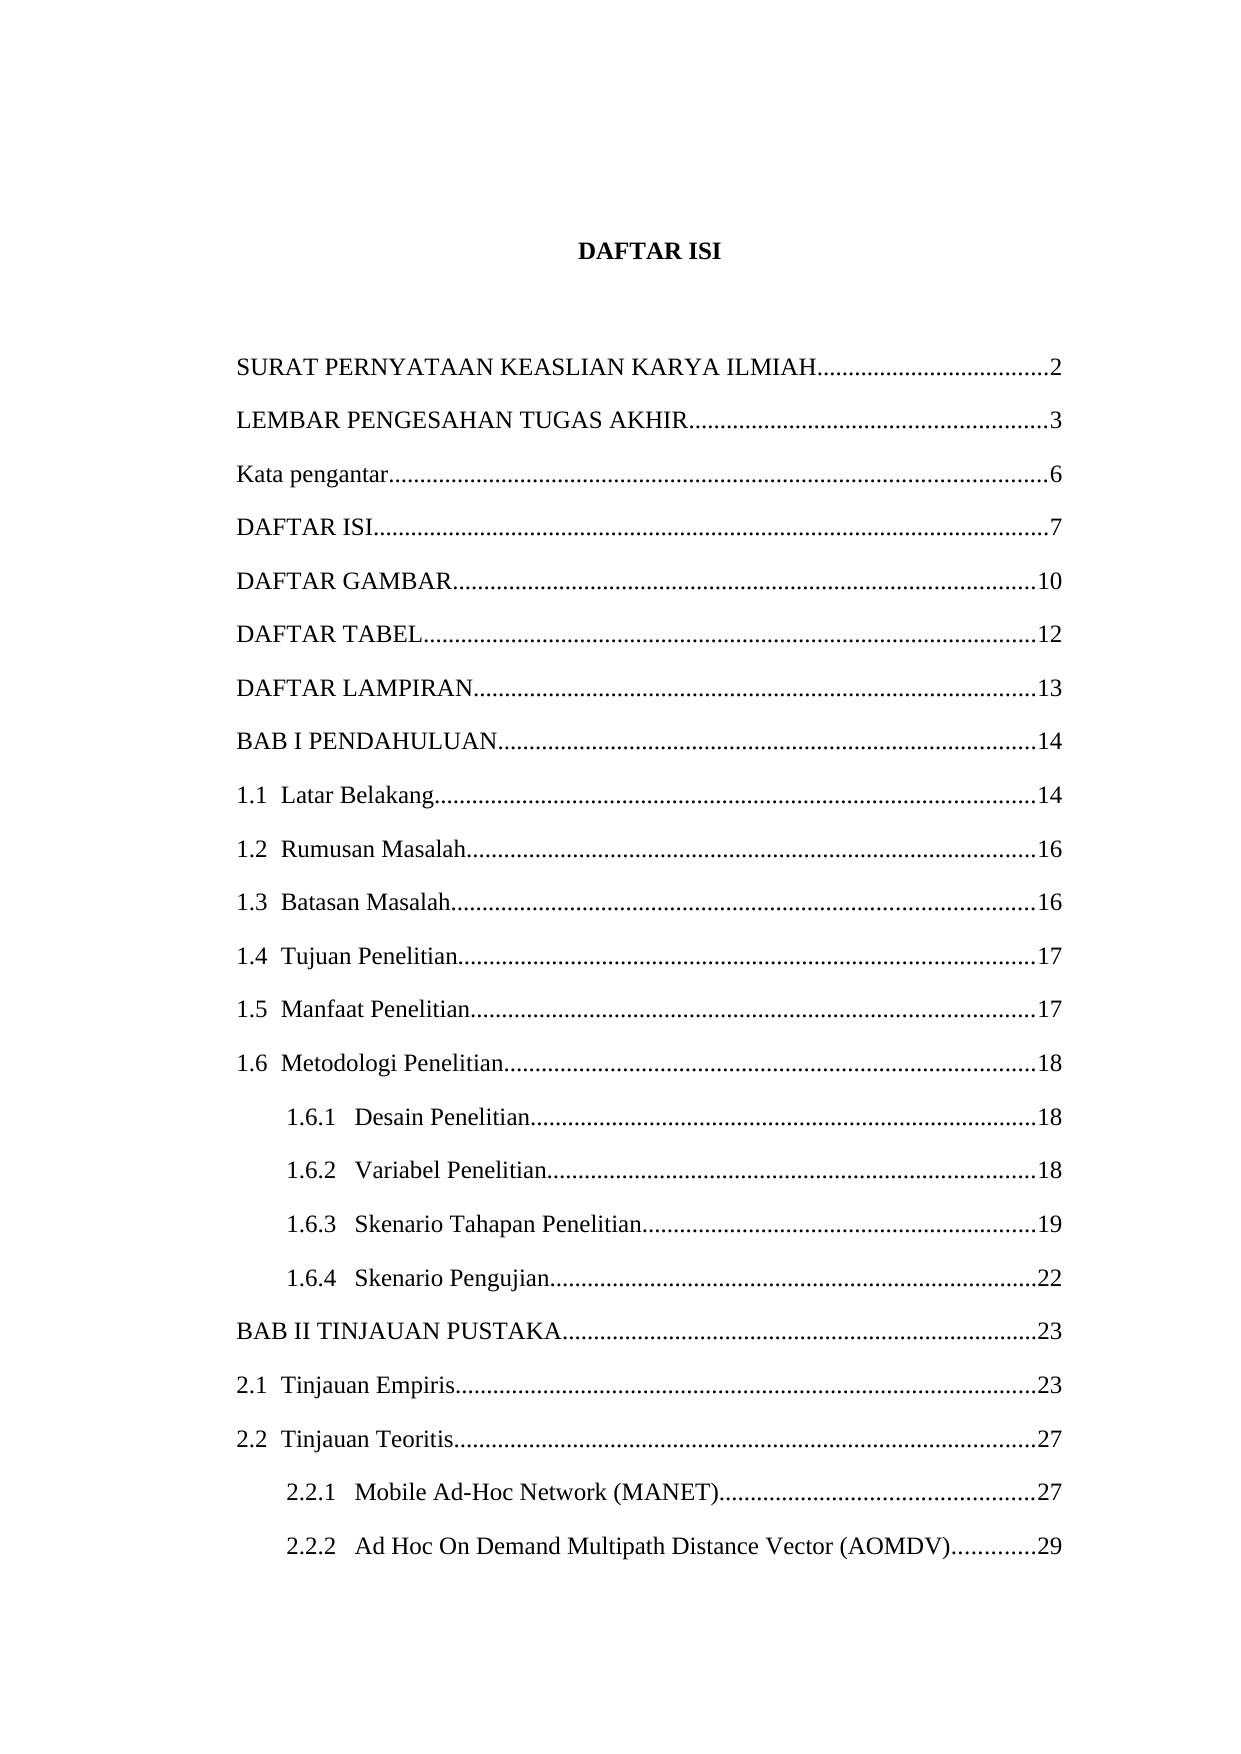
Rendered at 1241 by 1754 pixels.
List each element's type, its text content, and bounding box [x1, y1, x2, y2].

subtitle DAFTAR ISI [236, 236, 1063, 265]
text DAFTAR LAMPIRAN 13 [236, 673, 1063, 702]
text 1.2 Rumusan Masalah 16 [236, 834, 1063, 862]
text 1.6 Metodologi Penelitian 18 [236, 1048, 1063, 1077]
text 2.2.2 Ad Hoc On Demand Multipath Distance Vector (AOMDV) 29 [286, 1531, 1063, 1560]
text 1.1 Latar Belakang 14 [236, 780, 1063, 809]
text DAFTAR ISI 7 [236, 512, 1063, 541]
text 1.6.3 Skenario Tahapan Penelitian 19 [286, 1209, 1063, 1238]
text LEMBAR PENGESAHAN TUGAS AKHIR 3 [236, 405, 1063, 434]
text 2.2 Tinjauan Teoritis 27 [236, 1424, 1063, 1452]
text 1.4 Tujuan Penelitian 17 [236, 941, 1063, 970]
text BAB I PENDAHULUAN 14 [236, 726, 1063, 755]
text BAB II TINJAUAN PUSTAKA 23 [236, 1316, 1063, 1345]
text SURAT PERNYATAAN KEASLIAN KARYA ILMIAH 2 [236, 352, 1063, 380]
text Kata pengantar 6 [236, 459, 1063, 487]
text 2.1 Tinjauan Empiris 23 [236, 1370, 1063, 1399]
text 1.5 Manfaat Penelitian 17 [236, 994, 1063, 1023]
text 2.2.1 Mobile Ad-Hoc Network (MANET) 27 [286, 1477, 1063, 1506]
text 1.6.4 Skenario Pengujian 22 [286, 1263, 1063, 1292]
text DAFTAR GAMBAR 10 [236, 566, 1063, 594]
text DAFTAR TABEL 12 [236, 619, 1063, 648]
text 1.6.1 Desain Penelitian 18 [286, 1102, 1063, 1131]
text 1.6.2 Variabel Penelitian 18 [286, 1156, 1063, 1184]
text 1.3 Batasan Masalah 16 [236, 887, 1063, 916]
